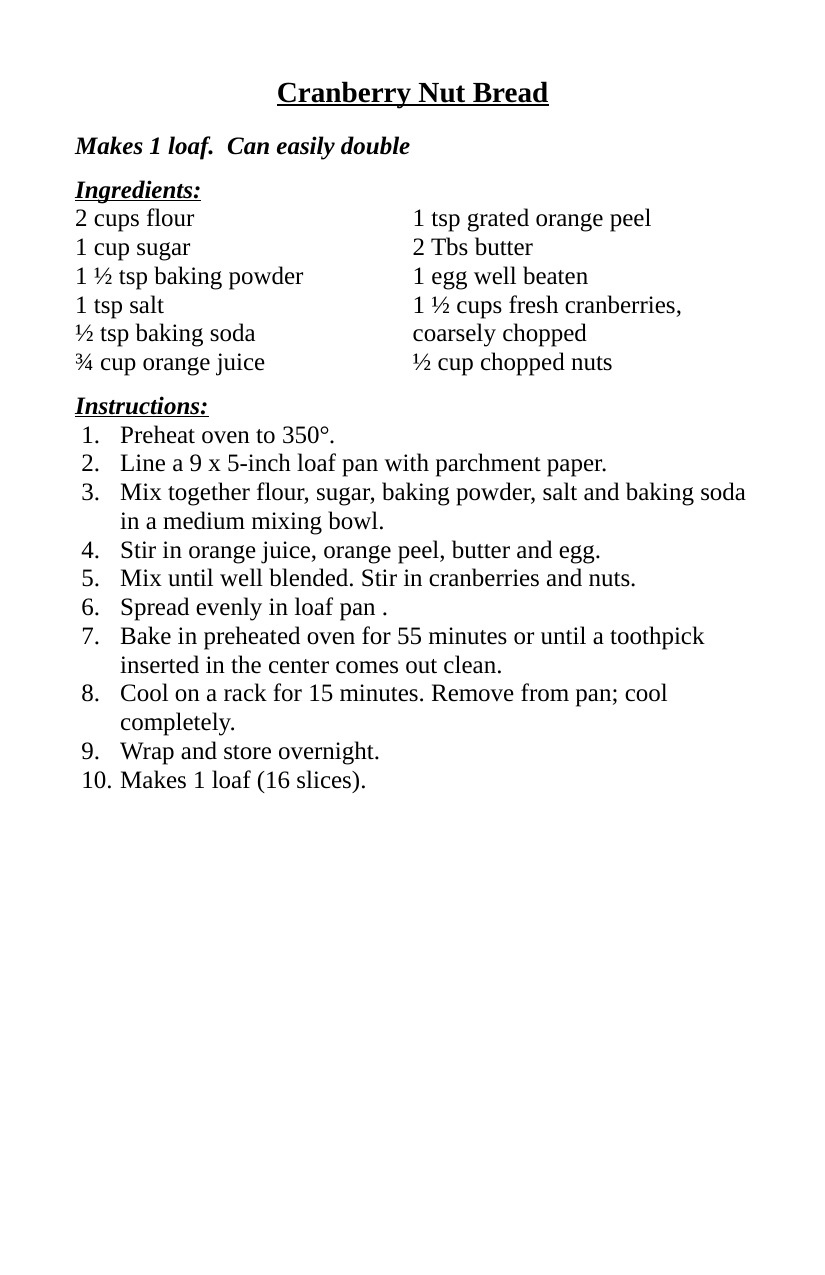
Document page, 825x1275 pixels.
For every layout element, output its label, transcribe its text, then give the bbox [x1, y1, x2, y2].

text 1 tsp grated orange peel [412, 203, 750, 232]
subtitle Ingredients: [75, 175, 750, 203]
text 1 egg well beaten [412, 261, 750, 290]
text ½ tsp baking soda [75, 318, 412, 347]
subtitle Makes 1 loaf. Can easily double [75, 131, 750, 160]
list Spread evenly in loaf pan . [75, 592, 750, 621]
text 1 ½ cups fresh cranberries, coarsely chopped [412, 290, 750, 347]
subtitle Cranberry Nut Bread [75, 75, 750, 108]
list Makes 1 loaf (16 slices). [75, 765, 750, 793]
list Wrap and store overnight. [75, 736, 750, 765]
list Preheat oven to 350°. [75, 420, 750, 448]
text 1 tsp salt [75, 290, 412, 318]
text 2 cups flour [75, 203, 412, 232]
subtitle Instructions: [75, 391, 750, 420]
list Line a 9 x 5-inch loaf pan with parchment paper. [75, 448, 750, 477]
list Bake in preheated oven for 55 minutes or until a toothpick inserted in the center comes out clean. [75, 621, 750, 678]
list Mix until well blended. Stir in cranberries and nuts. [75, 563, 750, 592]
list Mix together flour, sugar, baking powder, salt and baking soda in a medium mixing bowl. [75, 477, 750, 535]
text ½ cup chopped nuts [412, 347, 750, 376]
list Stir in orange juice, orange peel, butter and egg. [75, 535, 750, 563]
text 1 cup sugar [75, 232, 412, 261]
text 2 Tbs butter [412, 232, 750, 261]
text ¾ cup orange juice [75, 347, 412, 376]
text 1 ½ tsp baking powder [75, 261, 412, 290]
list Cool on a rack for 15 minutes. Remove from pan; cool completely. [75, 678, 750, 736]
